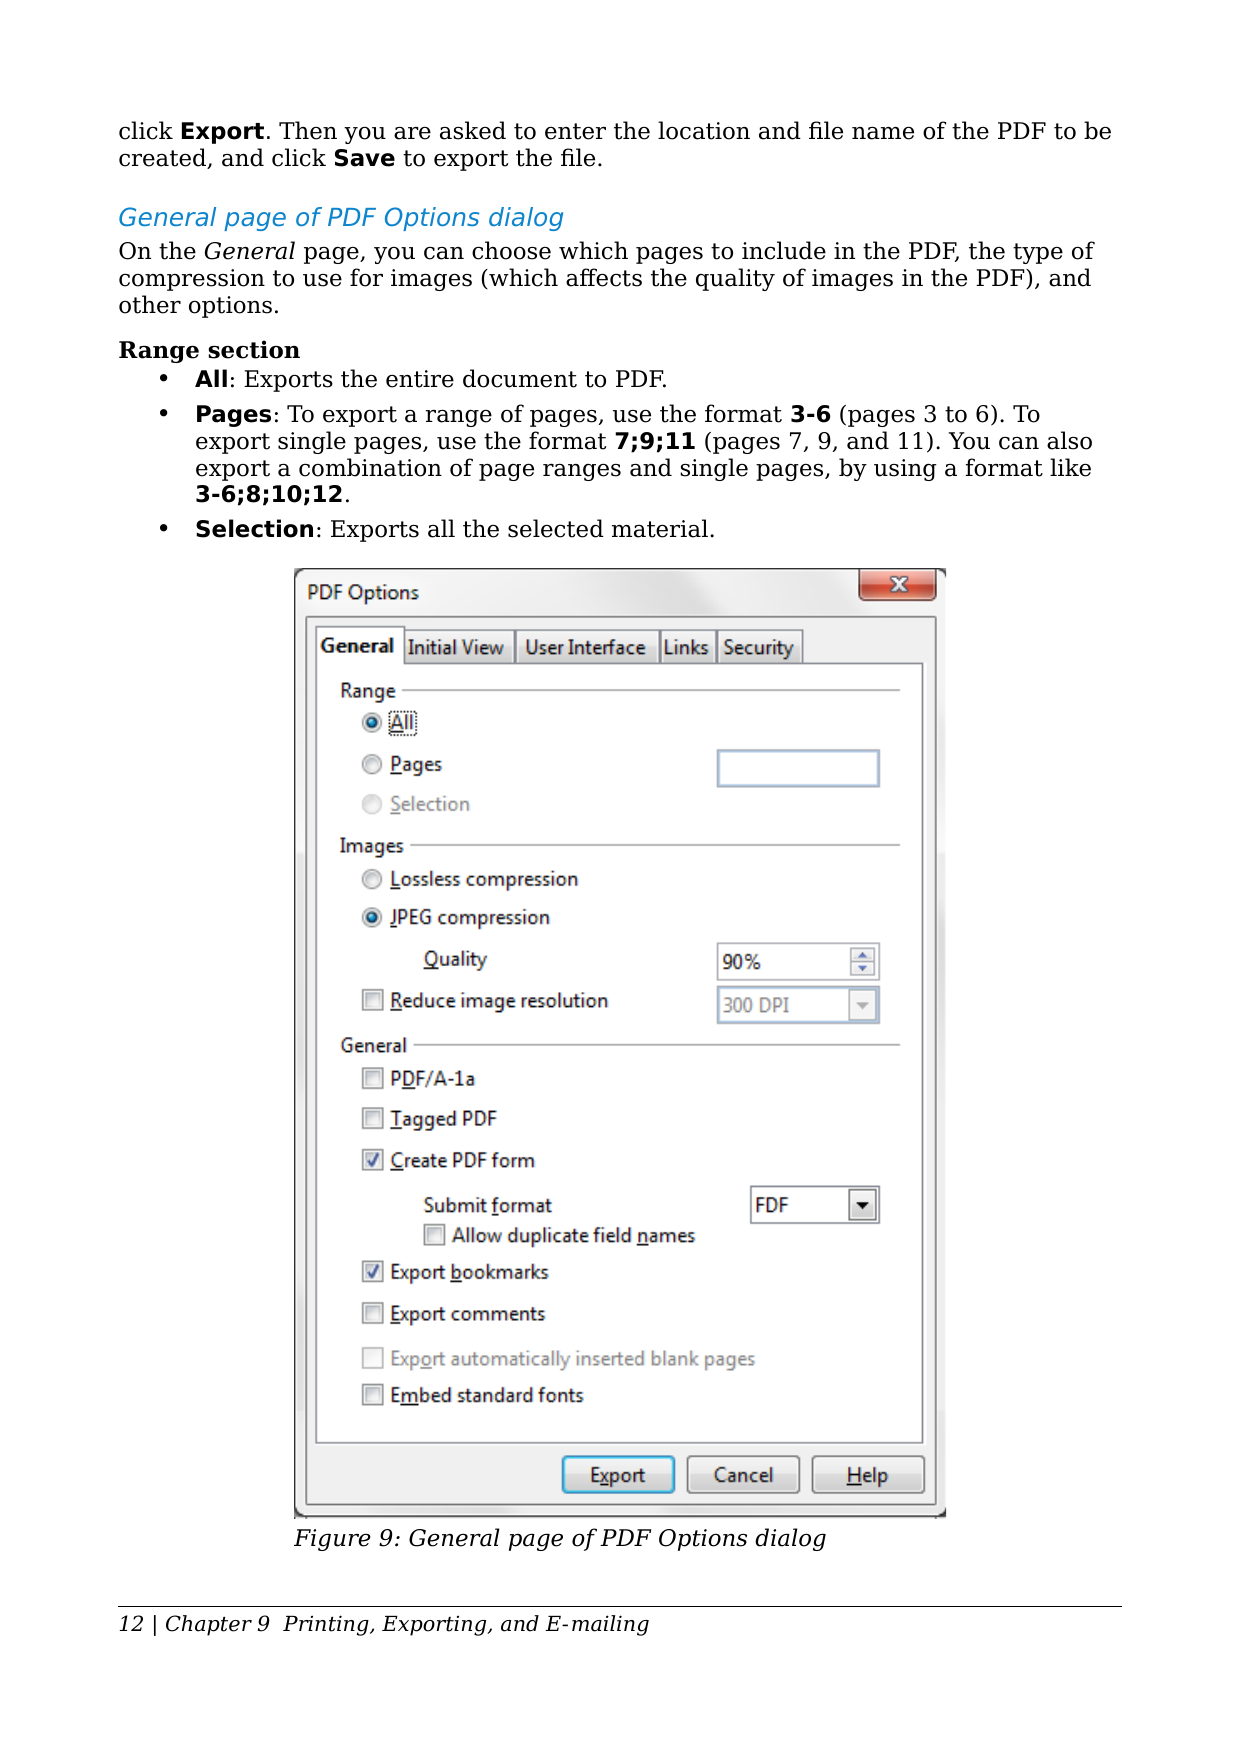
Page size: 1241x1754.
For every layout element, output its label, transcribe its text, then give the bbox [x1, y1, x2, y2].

text On the General page, you can choose which pages to include in the PDF, the type of compression to use for images (which affects the quality of images in the PDF), and other options. [118, 238, 1122, 318]
text Range section [118, 337, 1122, 364]
text click Export. Then you are asked to enter the location and file name of the PDF to be created, and click Save to export the file. [118, 118, 1122, 171]
subtitle General page of PDF Options dialog [118, 203, 1122, 232]
text Figure 9: General page of PDF Options dialog [294, 1525, 946, 1551]
list All: Exports the entire document to PDF. [156, 364, 1122, 393]
picture [294, 568, 947, 1519]
list Selection: Exports all the selected material. [156, 514, 1122, 544]
list Pages: To export a range of pages, use the format 3-6 (pages 3 to 6). To export single pages, use the format 7;9;11 (pages 7, 9, and 11). You can also export a combination of page ranges and single pages, by using a format like 3-6;8;10;12. [156, 399, 1122, 508]
